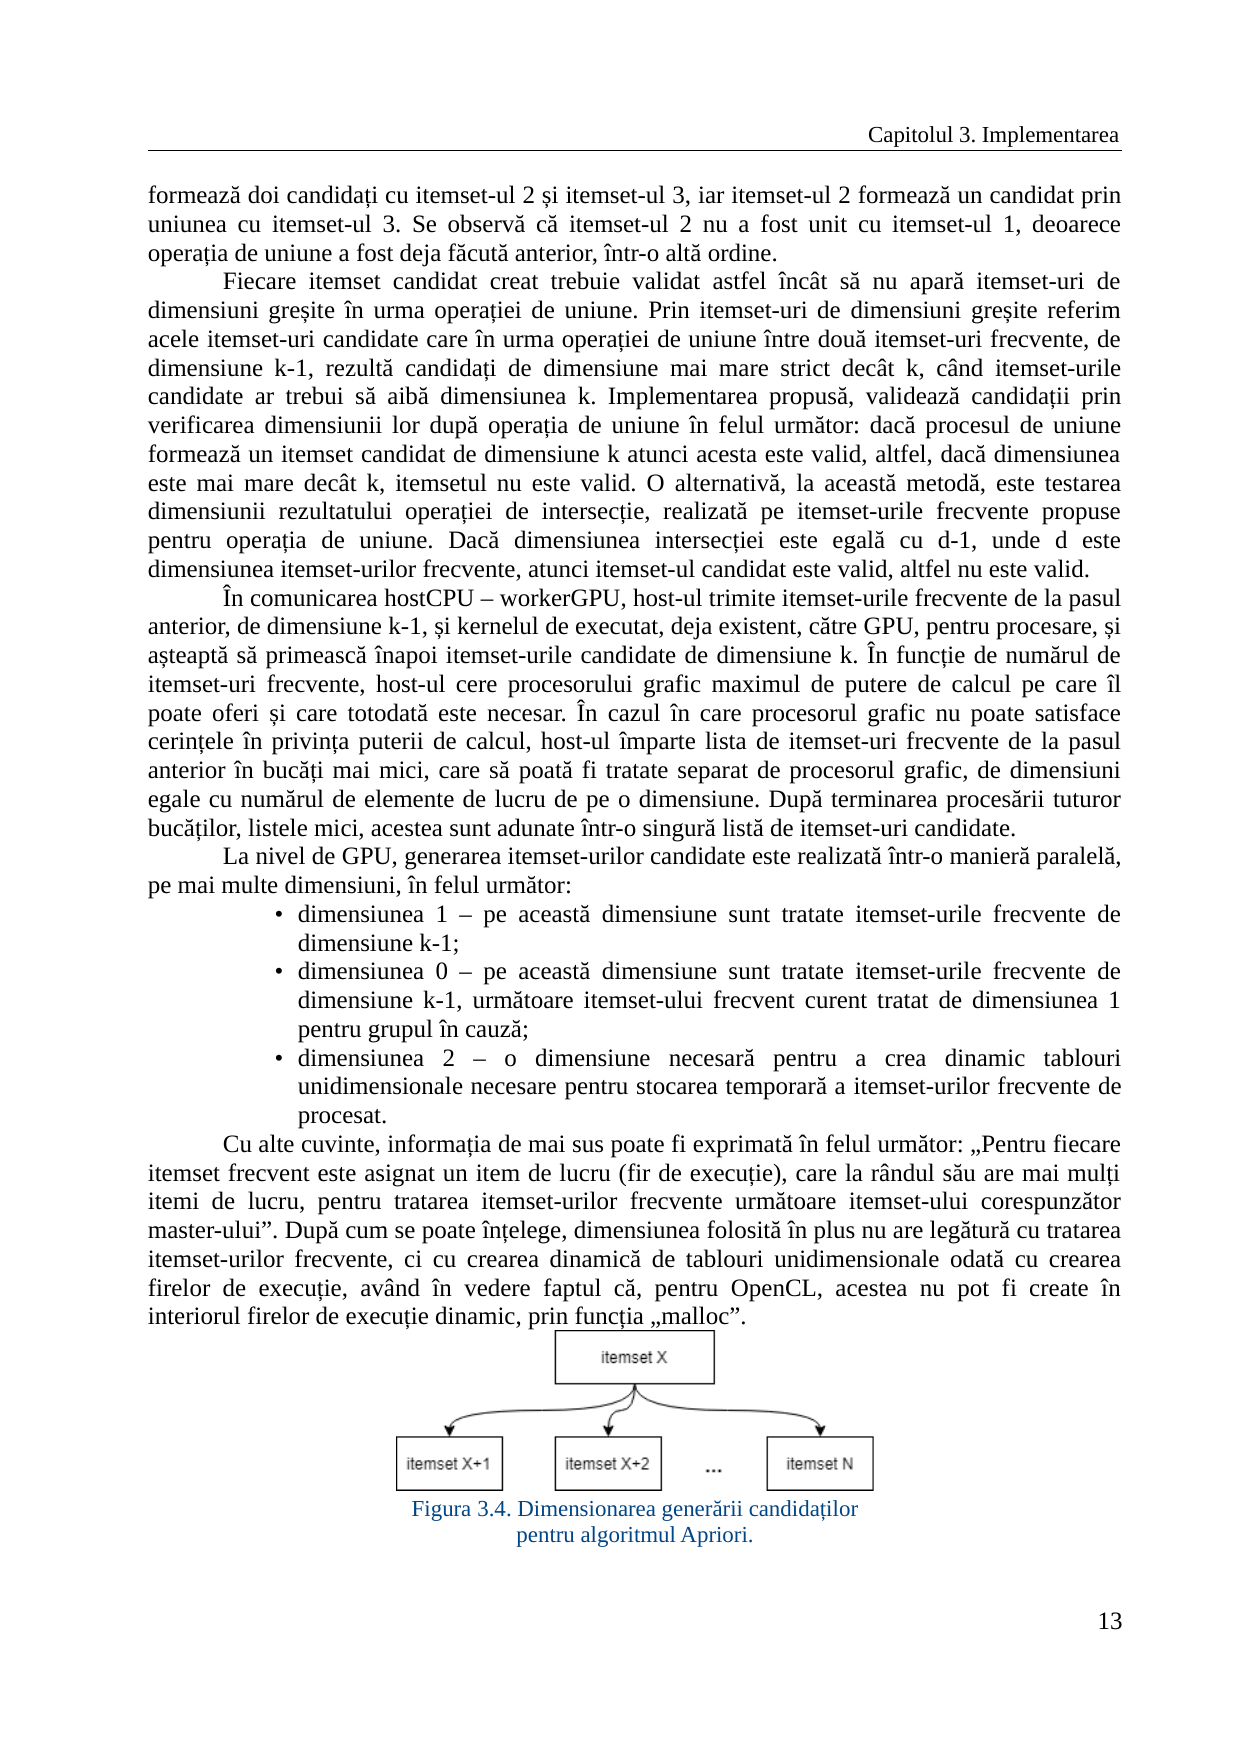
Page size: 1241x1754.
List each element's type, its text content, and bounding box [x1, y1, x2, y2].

list dimensiunea 1 – pe această dimensiune sunt tratate itemset-urile frecvente de dimensiune k-1; [279, 899, 1122, 956]
text Fiecare itemset candidat creat trebuie validat astfel încât să nu apară itemset-uri de dimensiuni greșite în urma operației de uniune. Prin itemset-uri de dimensiuni greșite referim acele itemset-uri candidate care în urma operației de uniune între două itemset-uri frecvente, de dimensiune k-1, rezultă candidați de dimensiune mai mare strict decât k, când itemset-urile candidate ar trebui să aibă dimensiunea k. Implementarea propusă, validează candidații prin verificarea dimensiunii lor după operația de uniune în felul următor: dacă procesul de uniune formează un itemset candidat de dimensiune k atunci acesta este valid, altfel, dacă dimensiunea este mai mare decât k, itemsetul nu este valid. O alternativă, la această metodă, este testarea dimensiunii rezultatului operației de intersecție, realizată pe itemset-urile frecvente propuse pentru operația de uniune. Dacă dimensiunea intersecției este egală cu d-1, unde d este dimensiunea itemset-urilor frecvente, atunci itemset-ul candidat este valid, altfel nu este valid. [148, 266, 1122, 583]
list dimensiunea 0 – pe această dimensiune sunt tratate itemset-urile frecvente de dimensiune k-1, următoare itemset-ului frecvent curent tratat de dimensiunea 1 pentru grupul în cauză; [279, 956, 1122, 1043]
list dimensiunea 2 – o dimensiune necesară pentru a crea dinamic tablouri unidimensionale necesare pentru stocarea temporară a itemset-urilor frecvente de procesat. [279, 1043, 1122, 1129]
text La nivel de GPU, generarea itemset-urilor candidate este realizată într-o manieră paralelă, pe mai multe dimensiuni, în felul următor: [148, 841, 1122, 899]
text În comunicarea hostCPU – workerGPU, host-ul trimite itemset-urile frecvente de la pasul anterior, de dimensiune k-1, și kernelul de executat, deja existent, către GPU, pentru procesare, și așteaptă să primească înapoi itemset-urile candidate de dimensiune k. În funcție de numărul de itemset-uri frecvente, host-ul cere procesorului grafic maximul de putere de calcul pe care îl poate oferi și care totodată este necesar. În cazul în care procesorul grafic nu poate satisface cerințele în privința puterii de calcul, host-ul împarte lista de itemset-uri frecvente de la pasul anterior în bucăți mai mici, care să poată fi tratate separat de procesorul grafic, de dimensiuni egale cu numărul de elemente de lucru de pe o dimensiune. După terminarea procesării tuturor bucăților, listele mici, acestea sunt adunate într-o singură listă de itemset-uri candidate. [148, 583, 1122, 841]
text formează doi candidați cu itemset-ul 2 și itemset-ul 3, iar itemset-ul 2 formează un candidat prin uniunea cu itemset-ul 3. Se observă că itemset-ul 2 nu a fost unit cu itemset-ul 1, deoarece operația de uniune a fost deja făcută anterior, într-o altă ordine. [148, 180, 1122, 266]
text Figura 3.4. Dimensionarea generării candidaților pentru algoritmul Apriori. [396, 1491, 873, 1548]
text Cu alte cuvinte, informația de mai sus poate fi exprimată în felul următor: „Pentru fiecare itemset frecvent este asignat un item de lucru (fir de execuție), care la rândul său are mai mulți itemi de lucru, pentru tratarea itemset-urilor frecvente următoare itemset-ului corespunzător master-ului”. După cum se poate înțelege, dimensiunea folosită în plus nu are legătură cu tratarea itemset-urilor frecvente, ci cu crearea dinamică de tablouri unidimensionale odată cu crearea firelor de execuție, având în vedere faptul că, pentru OpenCL, acestea nu pot fi create în interiorul firelor de execuție dinamic, prin funcția „malloc”. [148, 1129, 1122, 1330]
picture [396, 1330, 874, 1491]
